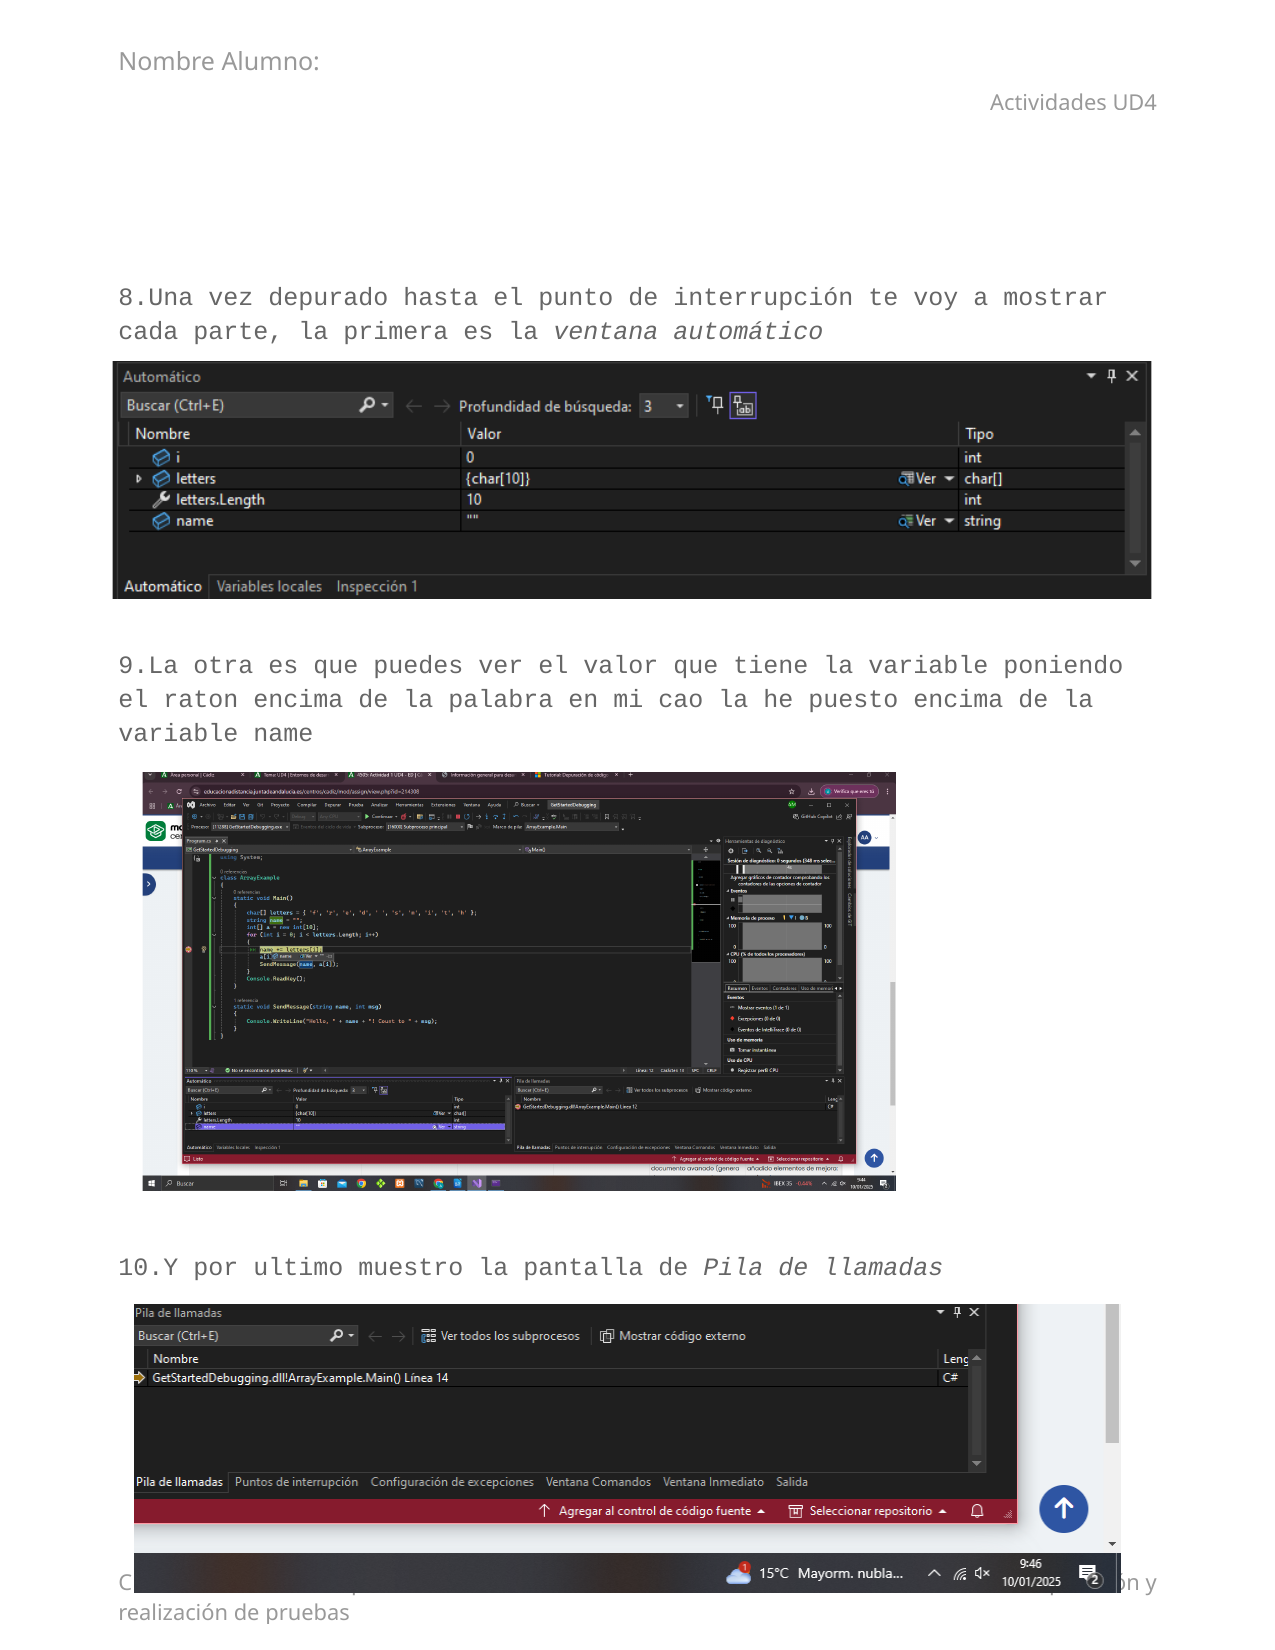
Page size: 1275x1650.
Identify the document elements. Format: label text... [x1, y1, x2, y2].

text 10.Y por ultimo muestro la pantalla de Pila de llamadas [118, 1255, 1157, 1283]
text 8.Una vez depurado hasta el punto de interrupción te voy a mostrar cada parte, la primera es la ventana automático [118, 284, 1157, 347]
text 9.La otra es que puedes ver el valor que tiene la variable poniendo el raton encima de la palabra en mi cao la he puesto encima de la variable name [118, 652, 1157, 749]
picture [112, 361, 1152, 599]
picture [142, 772, 896, 1191]
picture [134, 1304, 1121, 1593]
